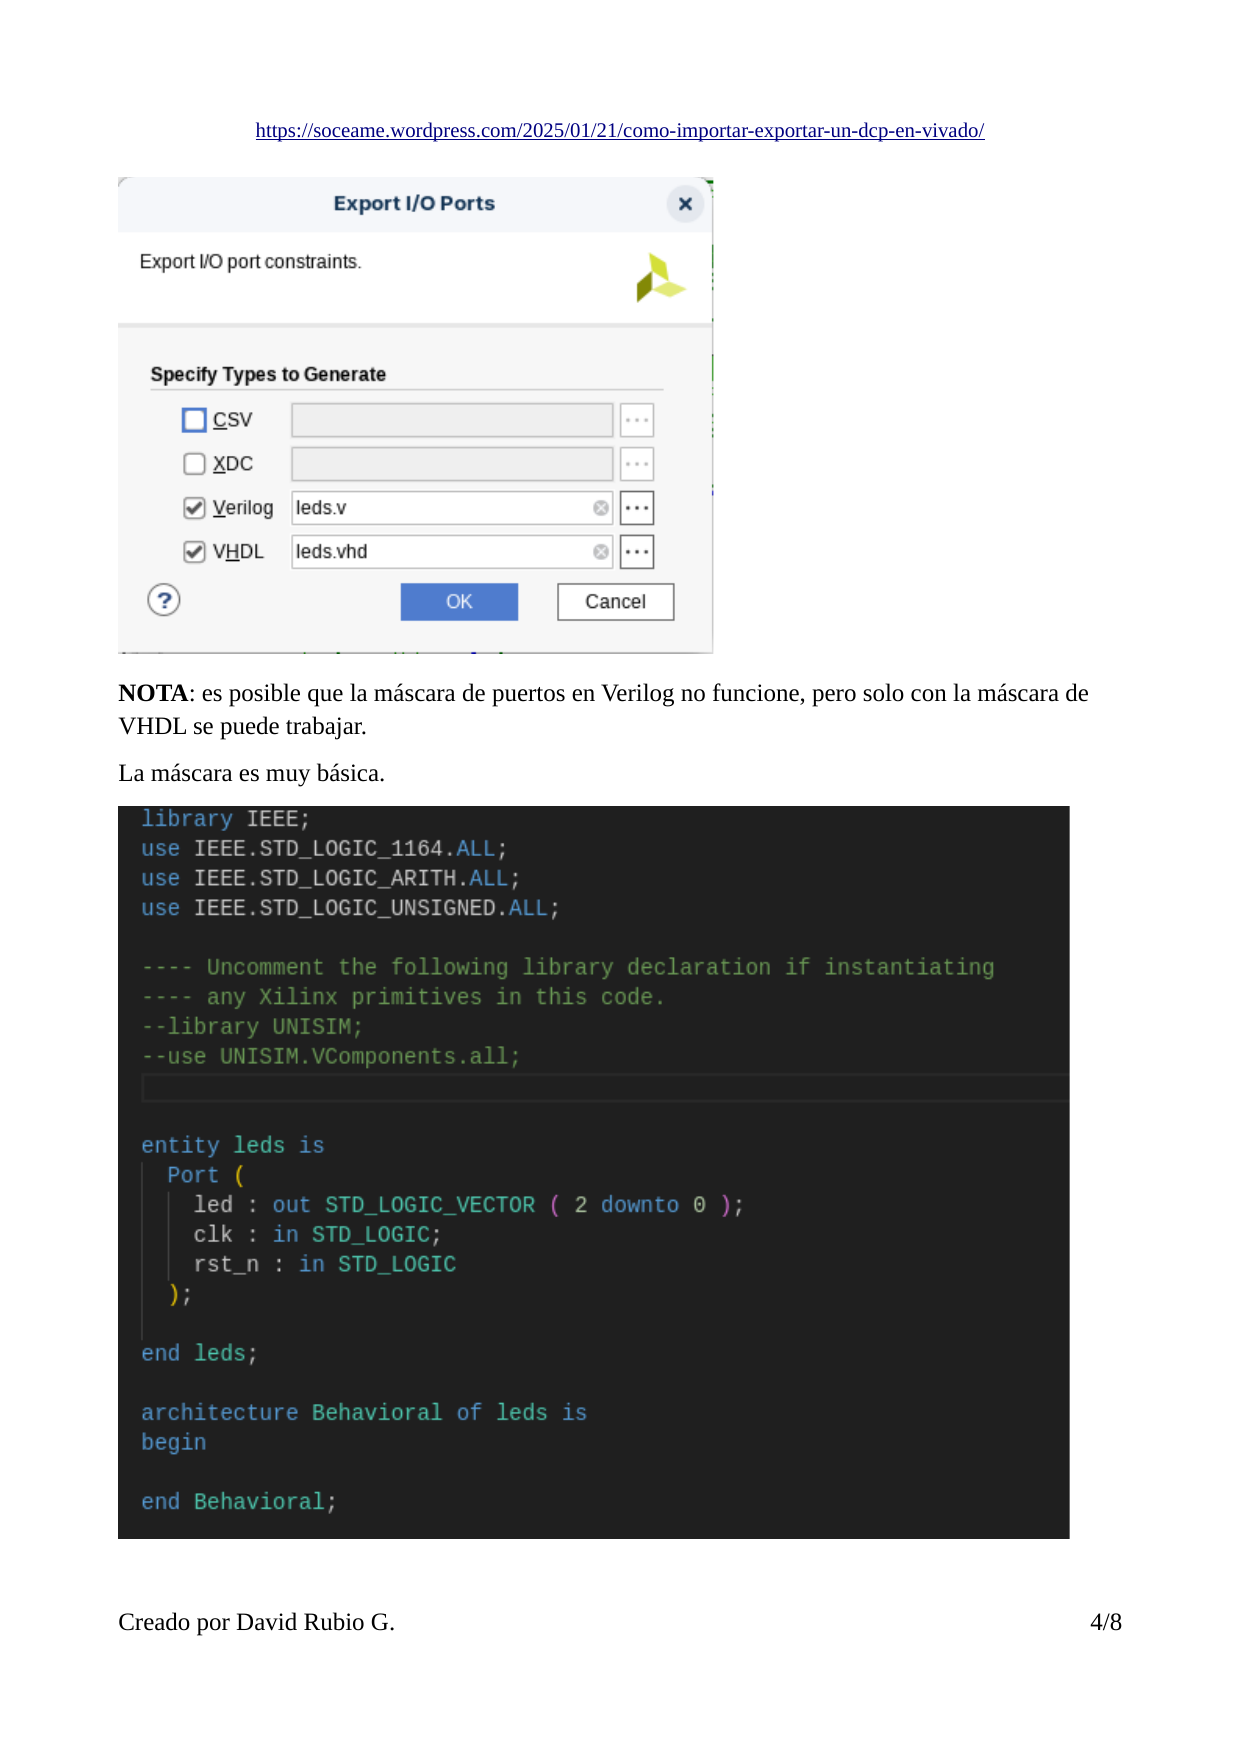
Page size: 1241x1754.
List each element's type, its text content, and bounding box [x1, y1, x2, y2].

text La máscara es muy básica. [118, 758, 1122, 787]
picture [118, 806, 1070, 1539]
text NOTA: es posible que la máscara de puertos en Verilog no funcione, pero solo con la máscara de VHDL se puede trabajar. [118, 678, 1122, 740]
picture [118, 177, 714, 654]
